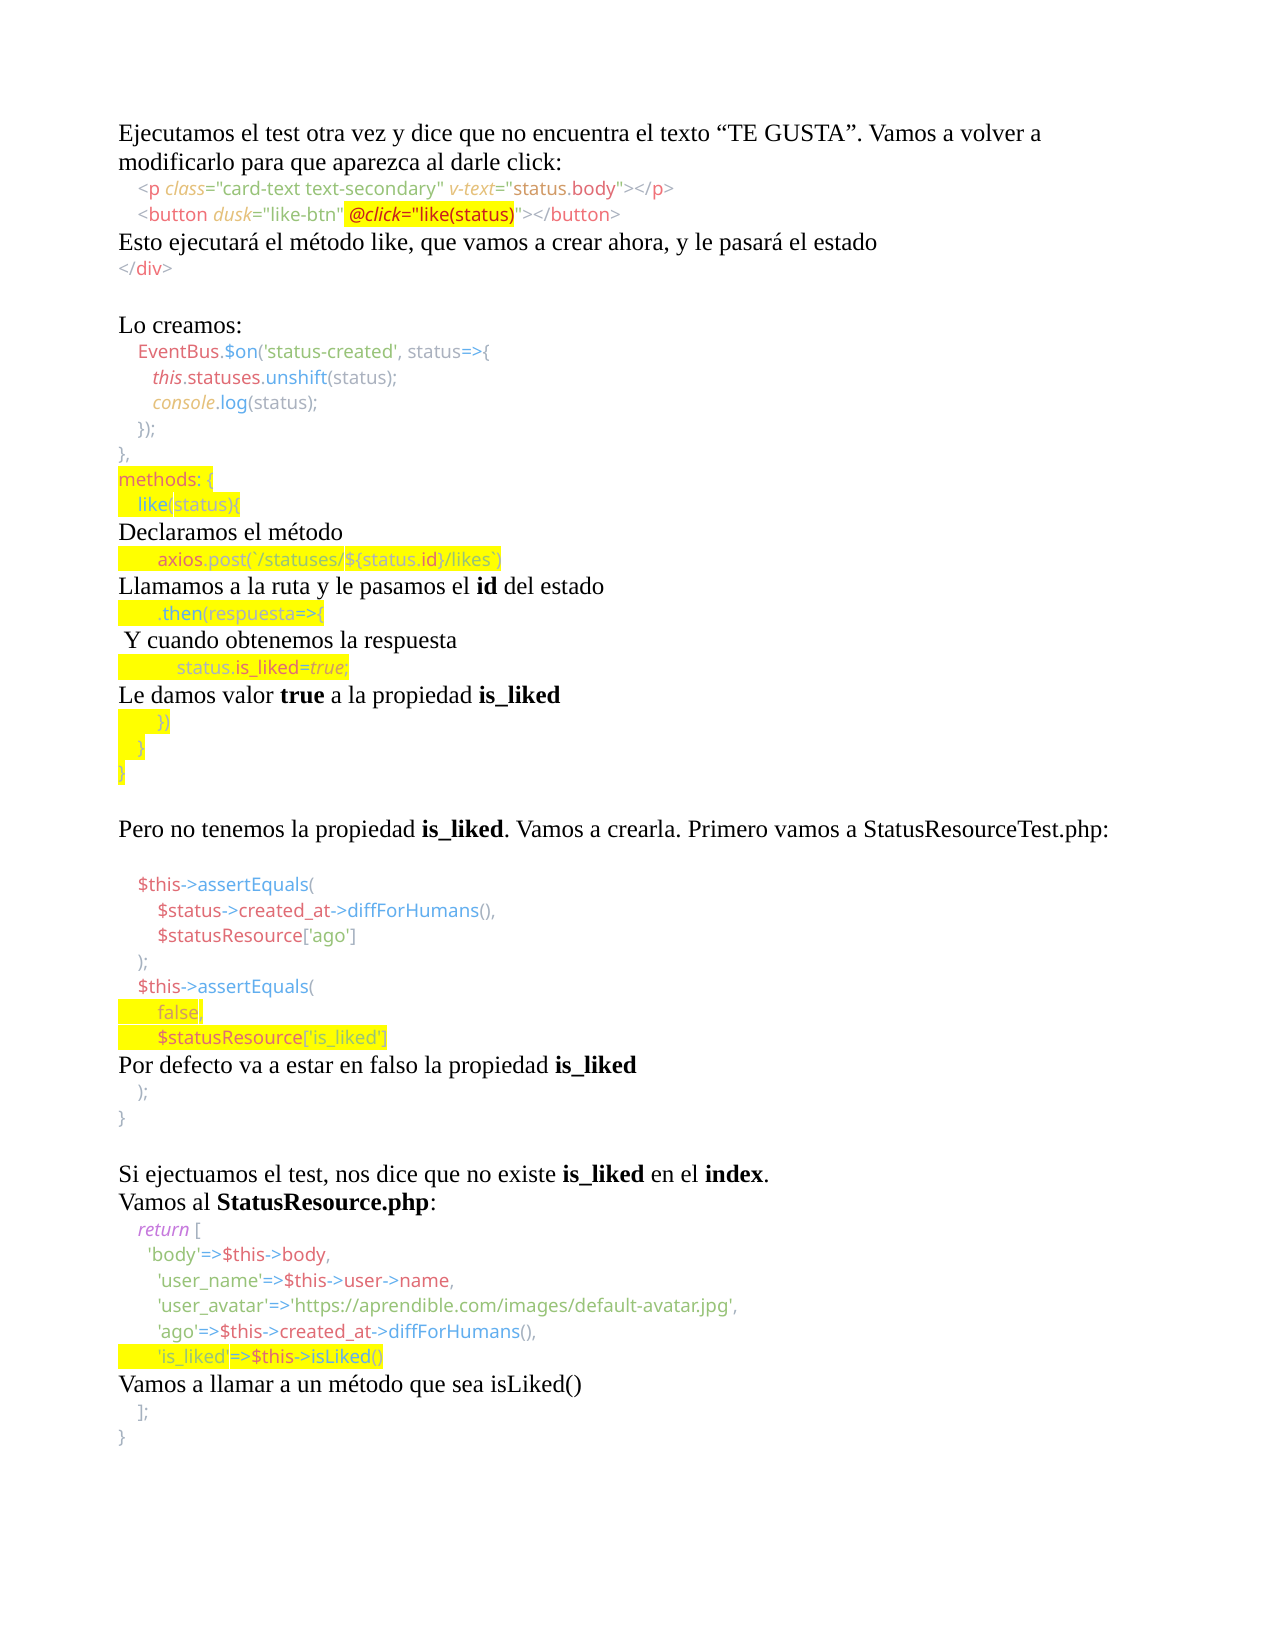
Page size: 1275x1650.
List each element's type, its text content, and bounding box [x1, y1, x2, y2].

text ); } [118, 1079, 1157, 1130]
text status.is_liked=true; Le damos valor true a la propiedad is_liked [118, 654, 1157, 709]
text Pero no tenemos la propiedad is_liked. Vamos a crearla. Primero vamos a StatusResourceTest.php: [118, 814, 1157, 843]
text EventBus.$on('status-created', status=>{ this.statuses.unshift(status); console.log(status); }); }, methods: { like(status){ Declaramos el método [118, 338, 1157, 546]
text Vamos a llamar a un método que sea isLiked() ]; } [118, 1369, 1157, 1449]
text }) } } [118, 709, 1157, 785]
text Si ejectuamos el test, nos dice que no existe is_liked en el index. Vamos al StatusResource.php: [118, 1159, 1157, 1216]
text return [ 'body'=>$this->body, 'user_name'=>$this->user->name, 'user_avatar'=>'https://aprendible.com/images/default-avatar.jpg', 'ago'=>$this->created_at->diffForHumans(), 'is_liked'=>$this->isLiked() [118, 1216, 1157, 1369]
text $this->assertEquals( $status->created_at->diffForHumans(), $statusResource['ago'] ); $this->assertEquals( false, $statusResource['is_liked'] Por defecto va a estar en falso la propiedad is_liked [118, 843, 1157, 1079]
text Esto ejecutará el método like, que vamos a crear ahora, y le pasará el estado </div> [118, 227, 1157, 281]
text axios.post(`/statuses/${status.id}/likes`) Llamamos a la ruta y le pasamos el id del estado [118, 546, 1157, 600]
text Ejecutamos el test otra vez y dice que no encuentra el texto “TE GUSTA”. Vamos a volver a modificarlo para que aparezca al darle click: <p class="card-text text-secondary" v-text="status.body"></p> <button dusk="like-btn" @click="like(status)"></button> [118, 118, 1157, 227]
text .then(respuesta=>{ Y cuando obtenemos la respuesta [118, 600, 1157, 654]
text Lo creamos: [118, 310, 1157, 338]
